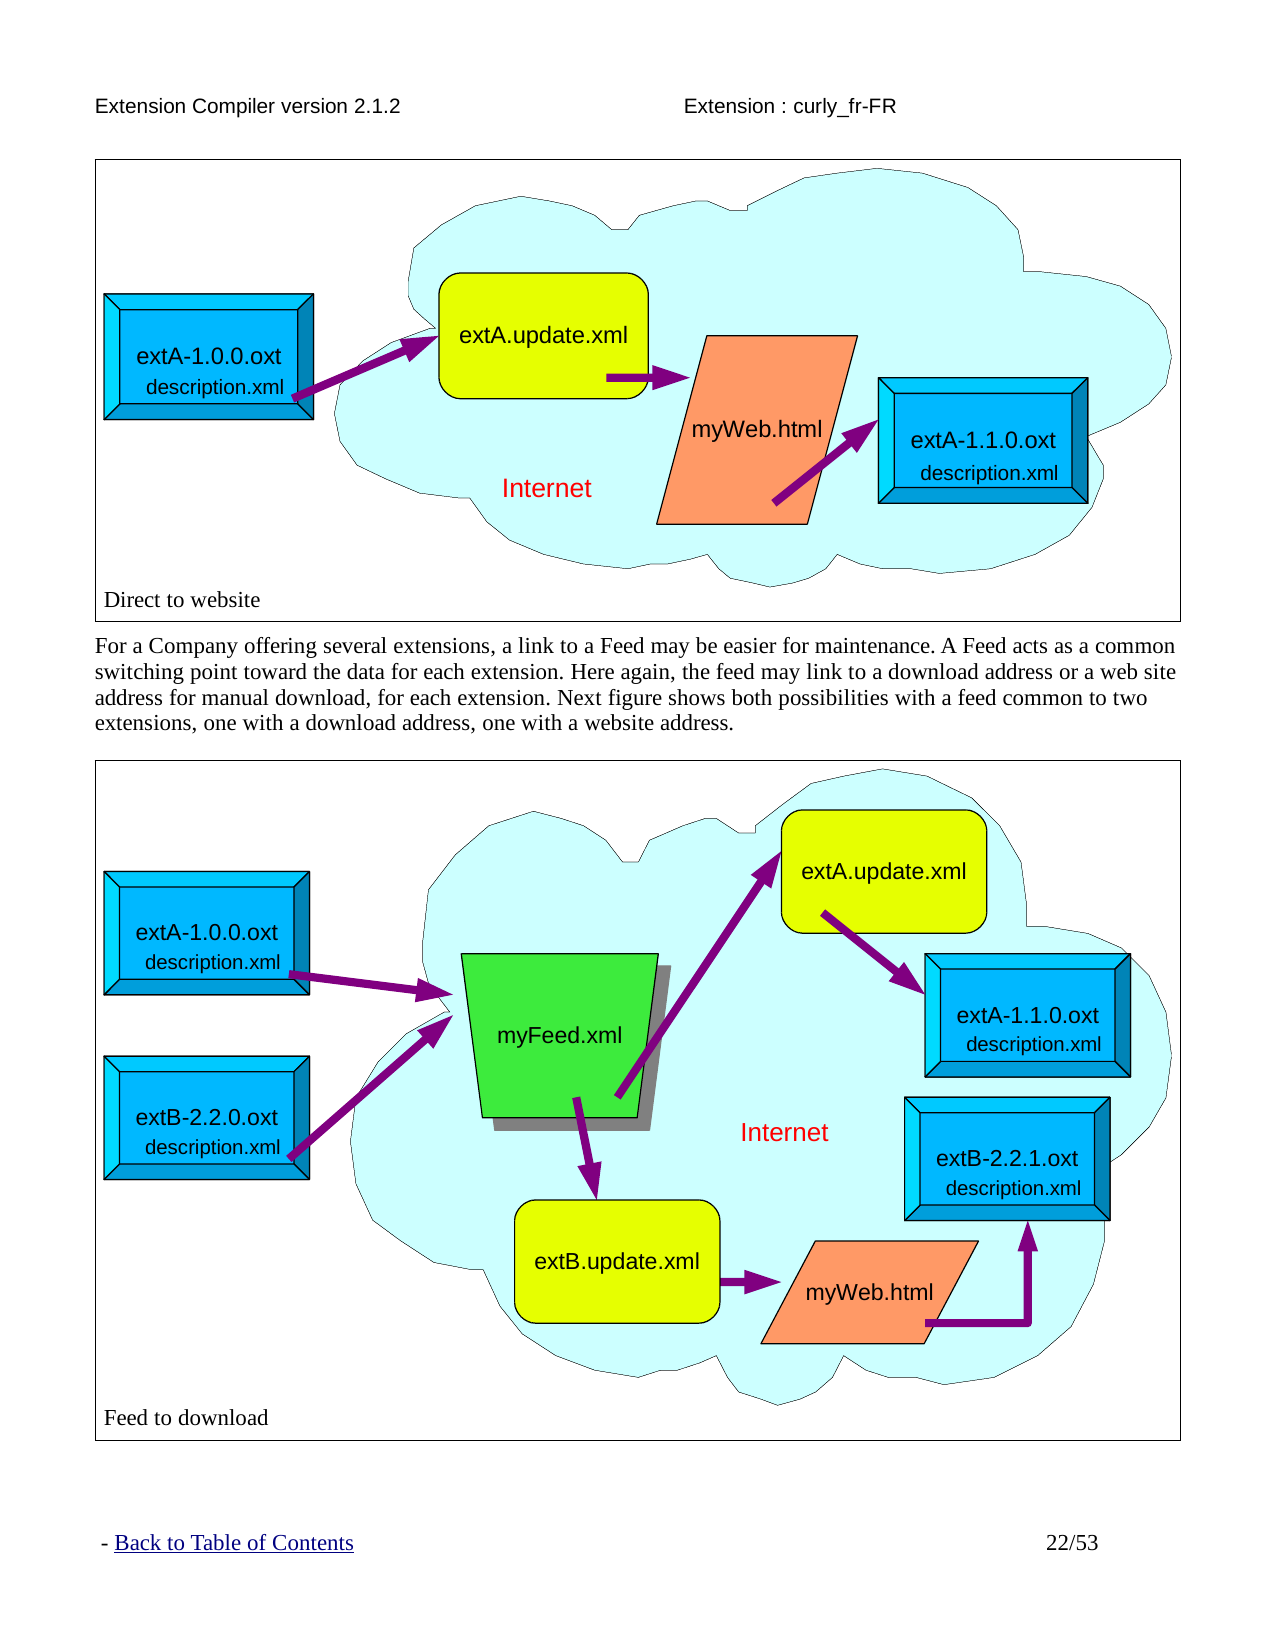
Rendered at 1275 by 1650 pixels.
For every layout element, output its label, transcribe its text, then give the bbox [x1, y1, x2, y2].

text For a Company offering several extensions, a link to a Feed may be easier for maintenance. A Feed acts as a common switching point toward the data for each extension. Here again, the feed may link to a download address or a web site address for manual download, for each extension. Next figure shows both possibilities with a feed common to two extensions, one with a download address, one with a website address. [94, 160, 1181, 736]
text Direct to website [103, 168, 870, 383]
text Direct to website [103, 361, 1172, 613]
text Feed to download [891, 769, 1172, 1050]
text Feed to download [103, 769, 875, 985]
text [94, 147, 1181, 159]
text Feed to download [103, 1061, 1172, 1431]
text Direct to website [885, 168, 1172, 353]
text Feed to download [103, 982, 448, 1133]
